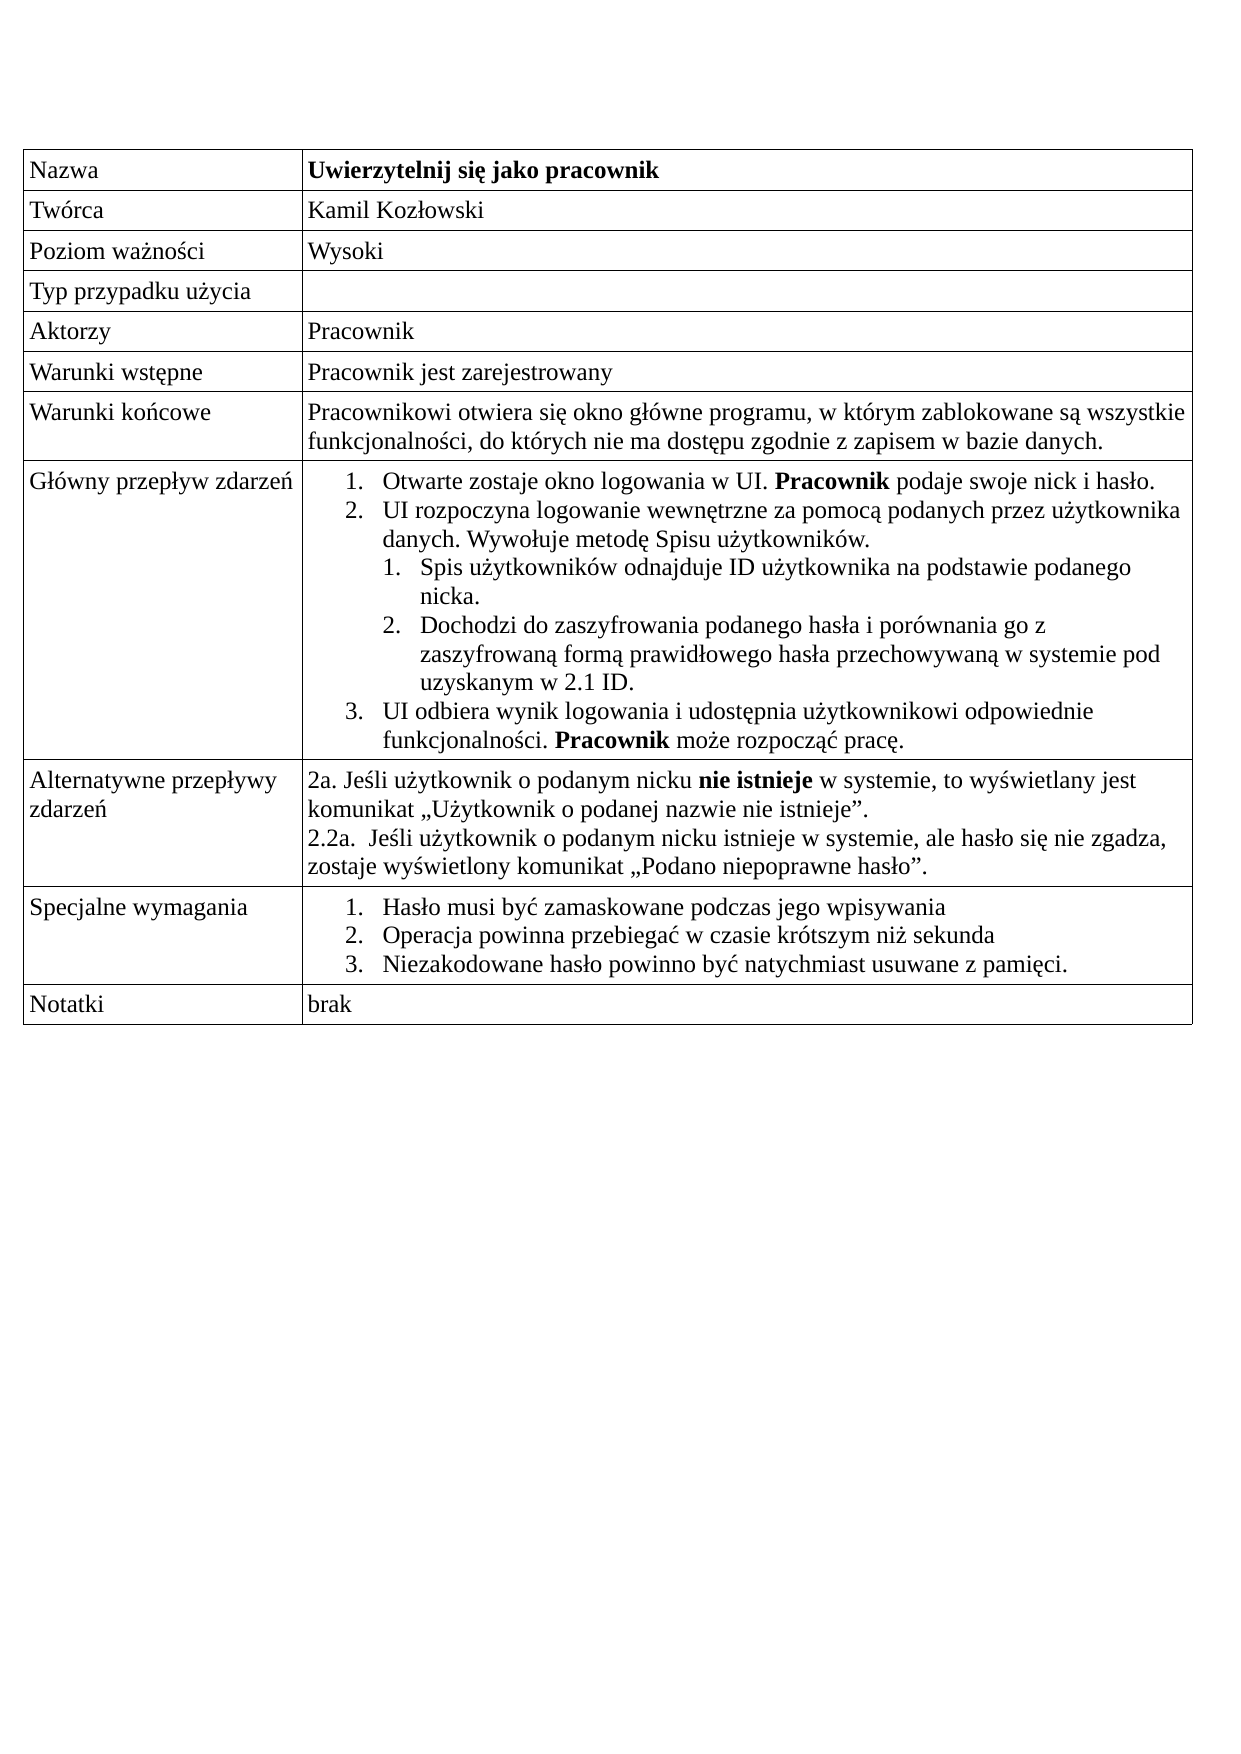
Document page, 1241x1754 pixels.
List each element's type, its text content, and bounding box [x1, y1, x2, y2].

table_header Uwierzytelnij się jako pracownik [303, 150, 1192, 190]
table_cell Kamil Kozłowski [303, 191, 1192, 230]
table_cell brak [303, 985, 1192, 1024]
table_cell Otwarte zostaje okno logowania w UI. Pracownik podaje swoje nick i hasło. UI rozpoczyna logowanie wewnętrzne za pomocą podanych przez użytkownika danych. Wywołuje metodę Spisu użytkowników. Spis użytkowników odnajduje ID użytkownika na podstawie podanego nicka. Dochodzi do zaszyfrowania podanego hasła i porównania go z zaszyfrowaną formą prawidłowego hasła przechowywaną w systemie pod uzyskanym w 2.1 ID. UI odbiera wynik logowania i udostępnia użytkownikowi odpowiednie funkcjonalności. Pracownik może rozpocząć pracę. [303, 461, 1192, 759]
table_cell Alternatywne przepływy zdarzeń [24, 760, 302, 886]
table_cell Wysoki [303, 231, 1192, 270]
table_cell Główny przepływ zdarzeń [24, 461, 302, 759]
table_header Nazwa [24, 150, 302, 190]
table_cell Warunki końcowe [24, 392, 302, 460]
table_cell Pracownik [303, 312, 1192, 351]
table_cell Aktorzy [24, 312, 302, 351]
table_cell 2a. Jeśli użytkownik o podanym nicku nie istnieje w systemie, to wyświetlany jest komunikat „Użytkownik o podanej nazwie nie istnieje”. 2.2a. Jeśli użytkownik o podanym nicku istnieje w systemie, ale hasło się nie zgadza, zostaje wyświetlony komunikat „Podano niepoprawne hasło”. [303, 760, 1192, 886]
table_cell Warunki wstępne [24, 352, 302, 391]
table_cell [303, 271, 1192, 311]
table_cell Specjalne wymagania [24, 887, 302, 984]
table_cell Poziom ważności [24, 231, 302, 270]
table_cell Notatki [24, 985, 302, 1024]
table_cell Twórca [24, 191, 302, 230]
table_cell Pracownik jest zarejestrowany [303, 352, 1192, 391]
table_cell Pracownikowi otwiera się okno główne programu, w którym zablokowane są wszystkie funkcjonalności, do których nie ma dostępu zgodnie z zapisem w bazie danych. [303, 392, 1192, 460]
table_cell Hasło musi być zamaskowane podczas jego wpisywania Operacja powinna przebiegać w czasie krótszym niż sekunda Niezakodowane hasło powinno być natychmiast usuwane z pamięci. [303, 887, 1192, 984]
table_cell Typ przypadku użycia [24, 271, 302, 311]
